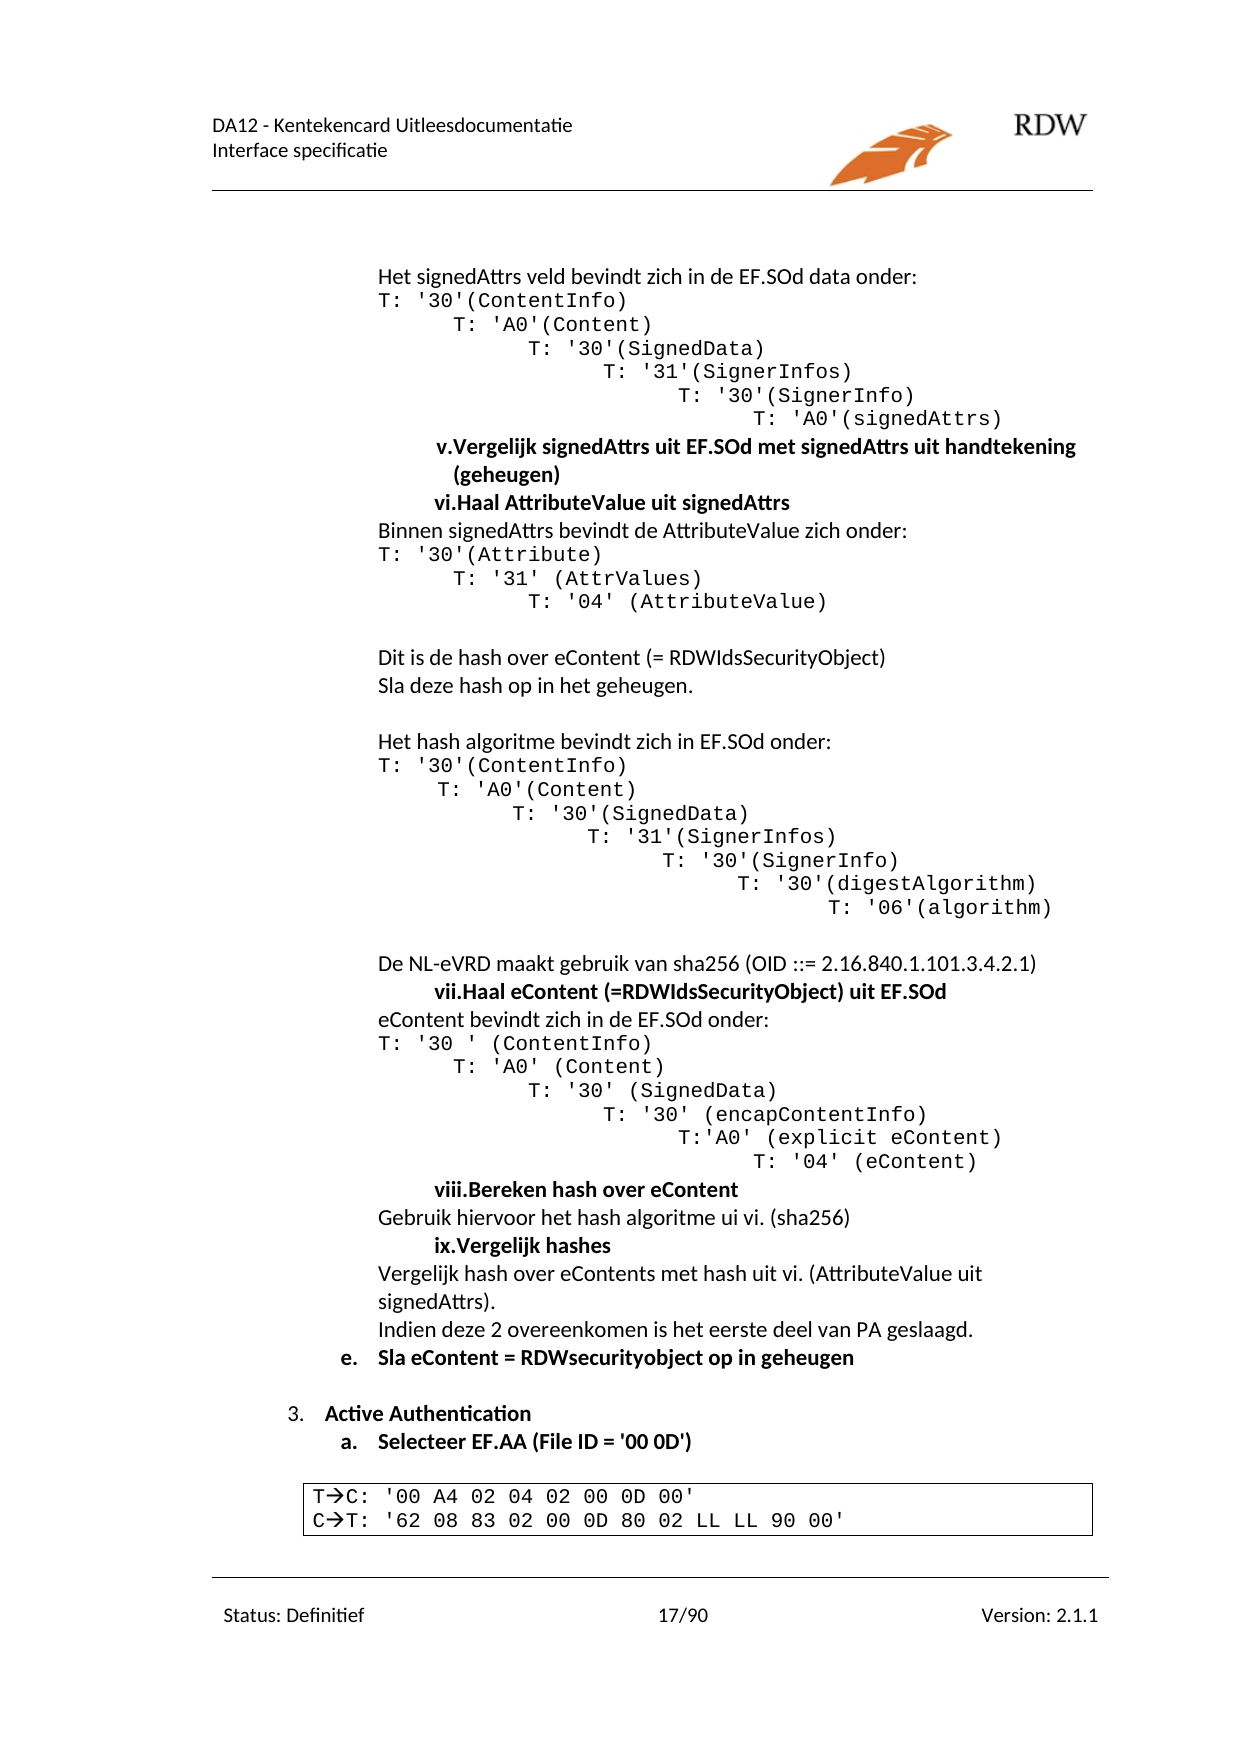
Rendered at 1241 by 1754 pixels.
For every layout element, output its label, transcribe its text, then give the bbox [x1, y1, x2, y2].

text T: '30'(SignerInfo) [603, 385, 1093, 408]
text T: '31'(SignerInfos) [528, 361, 1093, 385]
list Haal AttributeValue uit signedAttrs [434, 488, 1093, 516]
text Sla deze hash op in het geheugen. [378, 671, 1093, 699]
list Sla eContent = RDWsecurityobject op in geheugen [340, 1343, 1093, 1371]
text T: '31' (AttrValues) [378, 568, 1093, 591]
text T: '30'(SignedData) [453, 802, 1093, 826]
text T: '30'(digestAlgorithm) [678, 873, 1142, 897]
text T: '30'(ContentInfo) [303, 290, 1093, 314]
text Indien deze 2 overeenkomen is het eerste deel van PA geslaagd. [378, 1315, 1093, 1343]
text T: 'A0'(signedAttrs) [678, 408, 1093, 432]
list Bereken hash over eContent [434, 1175, 1093, 1203]
text Het signedAttrs veld bevindt zich in de EF.SOd data onder: [378, 262, 1093, 290]
text T: '04' (eContent) [378, 1151, 1142, 1175]
text T: '30' (SignedData) [378, 1080, 1142, 1104]
text TC: '00 A4 02 04 02 00 0D 00' CT: '62 08 83 02 00 0D 80 02 LL LL 90 00' [304, 1484, 1092, 1535]
list Vergelijk signedAttrs uit EF.SOd met signedAttrs uit handtekening (geheugen) [434, 432, 1093, 488]
text T: '30' (encapContentInfo) [378, 1104, 1142, 1127]
text eContent bevindt zich in de EF.SOd onder: [378, 1005, 1142, 1033]
text T: '30'(ContentInfo) [378, 755, 1093, 779]
text Binnen signedAttrs bevindt de AttributeValue zich onder: [378, 516, 1093, 544]
list Active Authentication [287, 1399, 1093, 1427]
list Haal eContent (=RDWIdsSecurityObject) uit EF.SOd [434, 977, 1093, 1005]
text T: '06'(algorithm) [378, 897, 1142, 921]
text T: 'A0' (Content) [378, 1056, 1142, 1080]
text Gebruik hiervoor het hash algoritme ui vi. (sha256) [378, 1203, 1093, 1231]
text T: '31'(SignerInfos) [528, 826, 1093, 850]
text T:'A0' (explicit eContent) [378, 1127, 1142, 1151]
text T: 'A0'(Content) [378, 314, 1093, 337]
text T: '30'(SignedData) [453, 337, 1093, 361]
text T: '04' (AttributeValue) [378, 591, 1093, 615]
text T: '30'(SignerInfo) [603, 850, 1093, 873]
text T: '30'(Attribute) [378, 544, 1093, 568]
text De NL-eVRD maakt gebruik van sha256 (OID ::= 2.16.840.1.101.3.4.2.1) [378, 949, 1142, 977]
text Dit is de hash over eContent (= RDWIdsSecurityObject) [378, 643, 1093, 671]
text T: '30 ' (ContentInfo) [378, 1033, 1142, 1056]
text Het hash algoritme bevindt zich in EF.SOd onder: [378, 727, 1093, 755]
list Vergelijk hashes [434, 1231, 1093, 1259]
text T: 'A0'(Content) [378, 779, 1093, 802]
text Vergelijk hash over eContents met hash uit vi. (AttributeValue uit signedAttrs). [378, 1259, 1093, 1315]
list Selecteer EF.AA (File ID = '00 0D') [340, 1427, 1093, 1483]
